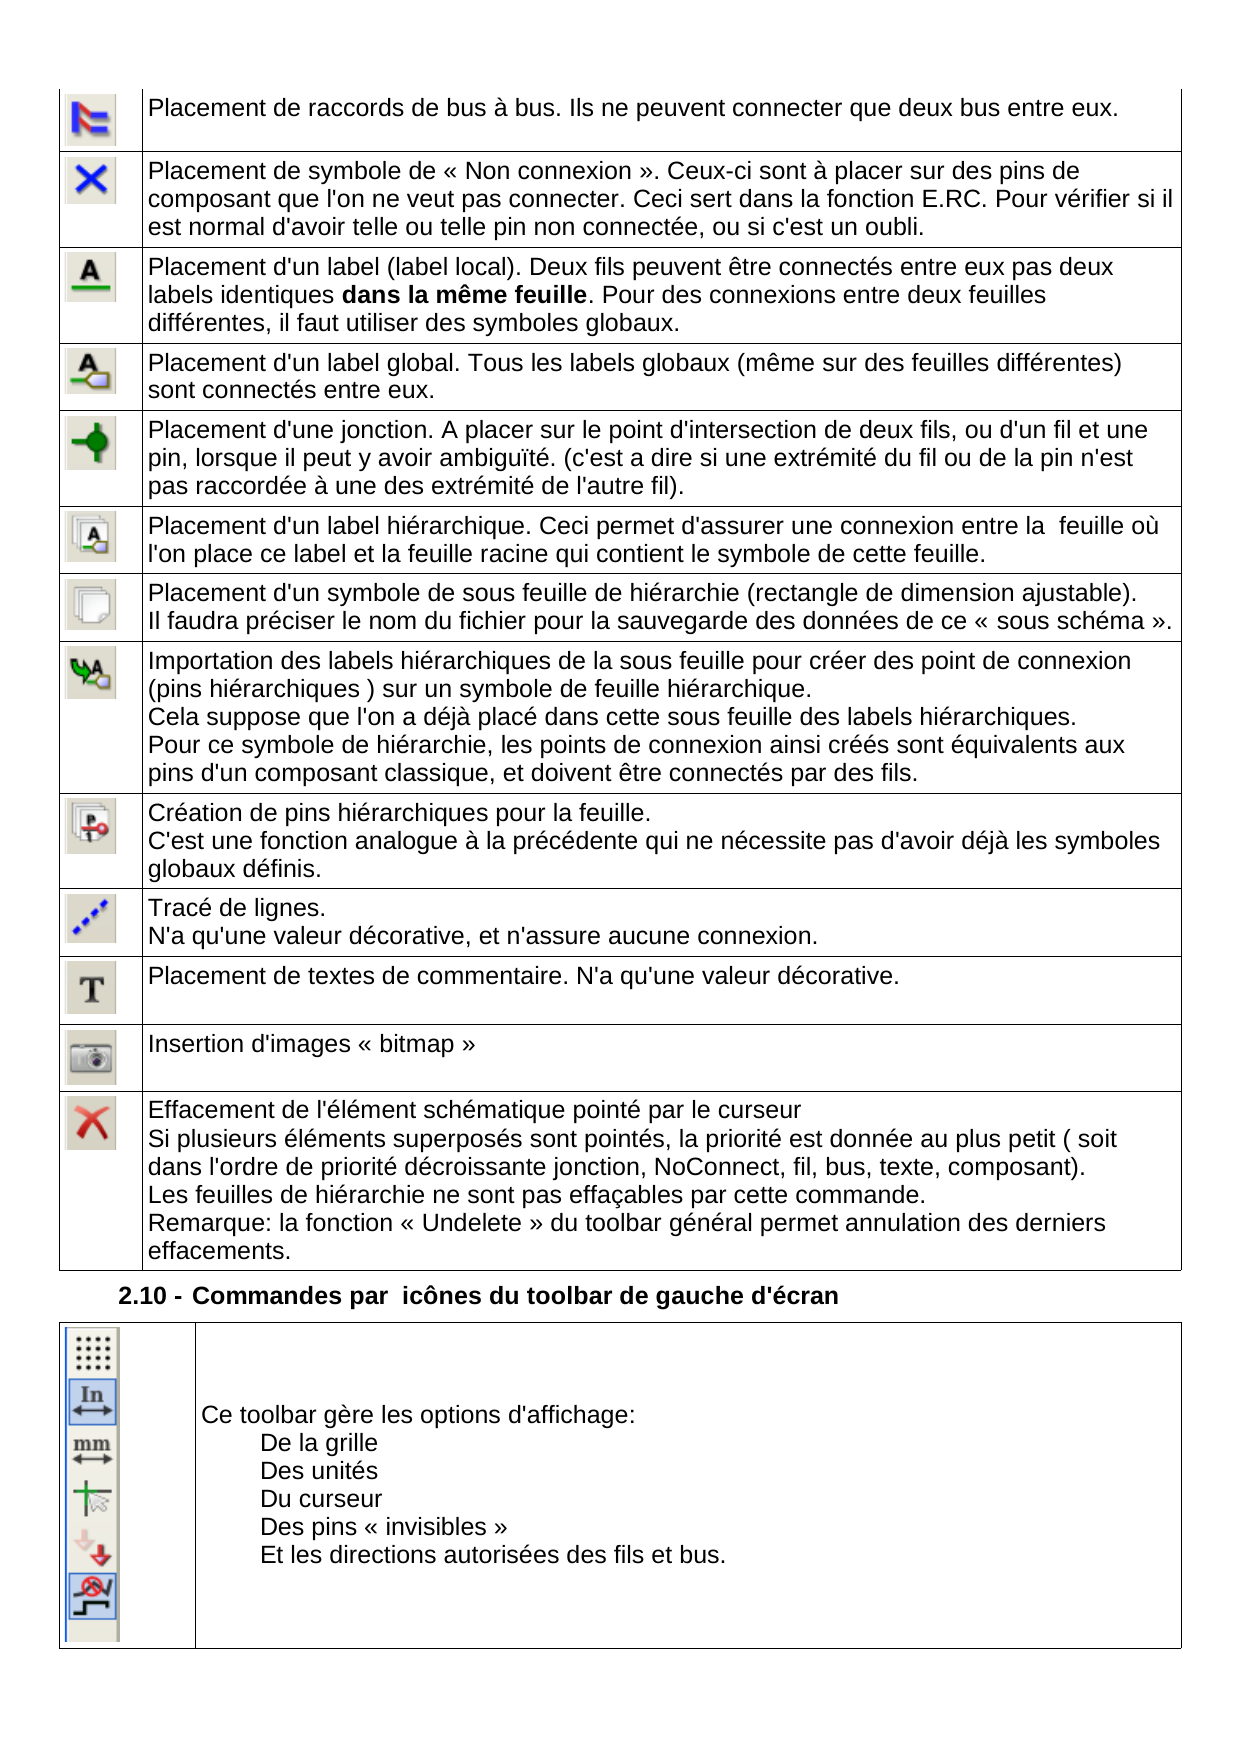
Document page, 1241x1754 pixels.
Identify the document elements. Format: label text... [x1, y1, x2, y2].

table_cell Création de pins hiérarchiques pour la feuille. C'est une fonction analogue à la précédente qui ne nécessite pas d'avoir déjà les symboles globaux définis. [143, 794, 1181, 888]
picture [64, 511, 117, 562]
table_cell [60, 152, 142, 247]
subtitle Commandes par icônes du toolbar de gauche d'écran [118, 1282, 1181, 1310]
picture [64, 1327, 120, 1642]
table_cell [60, 344, 142, 410]
picture [64, 252, 117, 302]
picture [64, 416, 117, 470]
table_cell [60, 411, 142, 506]
table_cell Placement d'une jonction. A placer sur le point d'intersection de deux fils, ou d'un fil et une pin, lorsque il peut y avoir ambiguïté. (c'est a dire si une extrémité du fil ou de la pin n'est pas raccordée à une des extrémité de l'autre fil). [143, 411, 1181, 506]
picture [64, 798, 117, 854]
table_cell Importation des labels hiérarchiques de la sous feuille pour créer des point de connexion (pins hiérarchiques ) sur un symbole de feuille hiérarchique. Cela suppose que l'on a déjà placé dans cette sous feuille des labels hiérarchiques. Pour ce symbole de hiérarchie, les points de connexion ainsi créés sont équivalents aux pins d'un composant classique, et doivent être connectés par des fils. [143, 642, 1181, 793]
table_cell [60, 794, 142, 888]
picture [64, 894, 117, 943]
table_cell Placement d'un label (label local). Deux fils peuvent être connectés entre eux pas deux labels identiques dans la même feuille. Pour des connexions entre deux feuilles différentes, il faut utiliser des symboles globaux. [143, 248, 1181, 343]
table_cell [60, 574, 142, 641]
table_cell [60, 89, 142, 151]
table_cell [60, 957, 142, 1024]
picture [64, 646, 117, 699]
table_cell Placement d'un label global. Tous les labels globaux (même sur des feuilles différentes) sont connectés entre eux. [143, 344, 1181, 410]
table_cell Placement de raccords de bus à bus. Ils ne peuvent connecter que deux bus entre eux. [143, 89, 1181, 151]
picture [64, 961, 117, 1014]
picture [64, 94, 117, 146]
picture [64, 579, 117, 630]
picture [64, 348, 117, 394]
table_cell Placement d'un symbole de sous feuille de hiérarchie (rectangle de dimension ajustable). Il faudra préciser le nom du fichier pour la sauvegarde des données de ce « sous schéma ». [143, 574, 1181, 641]
table_cell [60, 248, 142, 343]
table_header [60, 1323, 195, 1648]
table_cell Placement d'un label hiérarchique. Ceci permet d'assurer une connexion entre la feuille où l'on place ce label et la feuille racine qui contient le symbole de cette feuille. [143, 507, 1181, 573]
table_cell Effacement de l'élément schématique pointé par le curseur Si plusieurs éléments superposés sont pointés, la priorité est donnée au plus petit ( soit dans l'ordre de priorité décroissante jonction, NoConnect, fil, bus, texte, composant). Les feuilles de hiérarchie ne sont pas effaçables par cette commande. Remarque: la fonction « Undelete » du toolbar général permet annulation des derniers effacements. [143, 1092, 1181, 1270]
picture [64, 1096, 117, 1150]
picture [64, 1030, 117, 1085]
table_cell [60, 889, 142, 956]
table_cell [60, 1092, 142, 1270]
table_cell [60, 642, 142, 793]
table_header Ce toolbar gère les options d'affichage: De la grille Des unités Du curseur Des pins « invisibles » Et les directions autorisées des fils et bus. [196, 1323, 1181, 1648]
table_cell [60, 1025, 142, 1091]
picture [64, 157, 117, 204]
table_cell Placement de symbole de « Non connexion ». Ceux-ci sont à placer sur des pins de composant que l'on ne veut pas connecter. Ceci sert dans la fonction E.RC. Pour vérifier si il est normal d'avoir telle ou telle pin non connectée, ou si c'est un oubli. [143, 152, 1181, 247]
table_cell [60, 507, 142, 573]
table_cell Insertion d'images « bitmap » [143, 1025, 1181, 1091]
table_cell Placement de textes de commentaire. N'a qu'une valeur décorative. [143, 957, 1181, 1024]
table_cell Tracé de lignes. N'a qu'une valeur décorative, et n'assure aucune connexion. [143, 889, 1181, 956]
